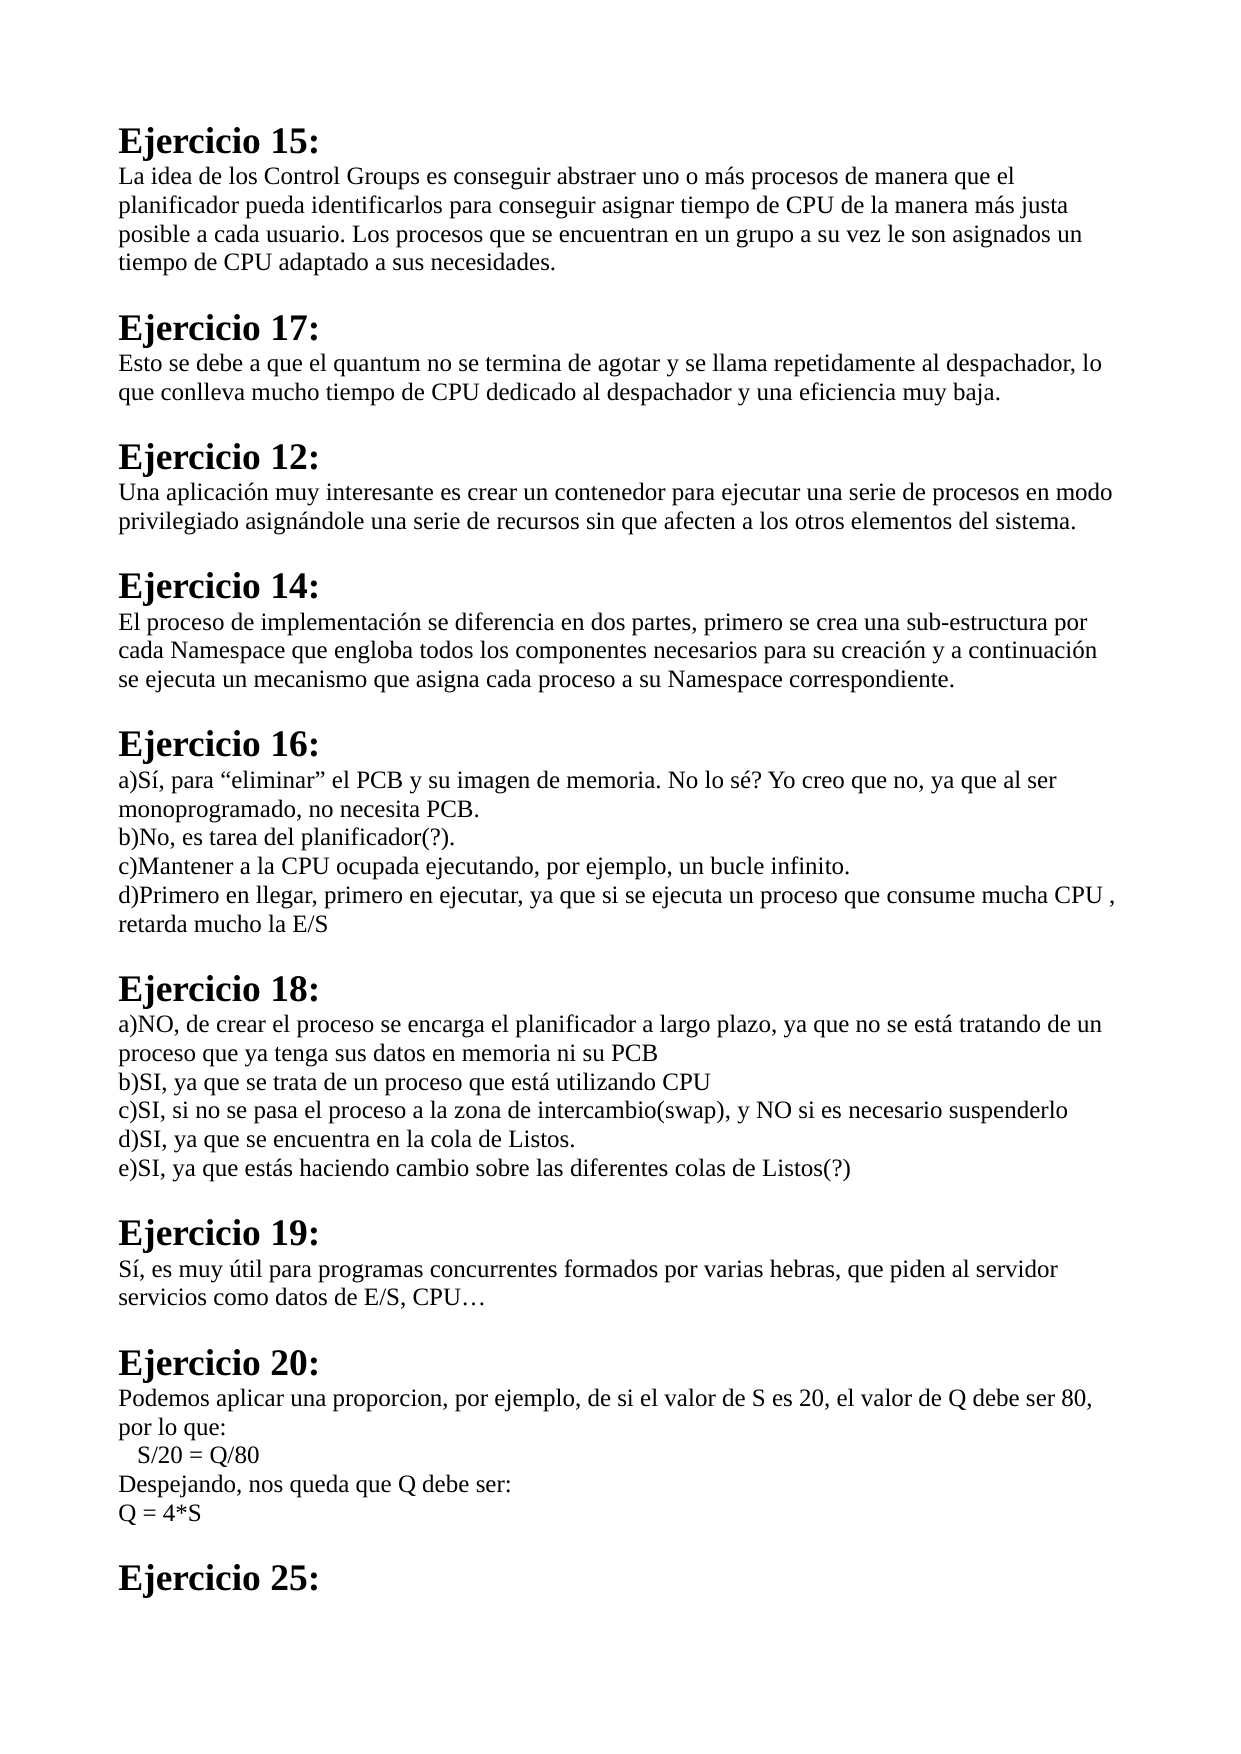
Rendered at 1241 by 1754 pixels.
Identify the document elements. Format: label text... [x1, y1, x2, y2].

text c)SI, si no se pasa el proceso a la zona de intercambio(swap), y NO si es necesario suspenderlo [118, 1096, 1122, 1124]
text b)No, es tarea del planificador(?). [118, 822, 1122, 851]
text La idea de los Control Groups es conseguir abstraer uno o más procesos de manera que el planificador pueda identificarlos para conseguir asignar tiempo de CPU de la manera más justa posible a cada usuario. Los procesos que se encuentran en un grupo a su vez le son asignados un tiempo de CPU adaptado a sus necesidades. [118, 161, 1122, 276]
text Ejercicio 16: [118, 722, 1122, 765]
text S/20 = Q/80 [118, 1441, 1122, 1469]
text Ejercicio 25: [118, 1556, 1122, 1599]
text El proceso de implementación se diferencia en dos partes, primero se crea una sub-estructura por cada Namespace que engloba todos los componentes necesarios para su creación y a continuación se ejecuta un mecanismo que asigna cada proceso a su Namespace correspondiente. [118, 607, 1122, 693]
text Ejercicio 18: [118, 966, 1122, 1009]
text a)NO, de crear el proceso se encarga el planificador a largo plazo, ya que no se está tratando de un proceso que ya tenga sus datos en memoria ni su PCB [118, 1009, 1122, 1067]
text Podemos aplicar una proporcion, por ejemplo, de si el valor de S es 20, el valor de Q debe ser 80, por lo que: [118, 1383, 1122, 1441]
text e)SI, ya que estás haciendo cambio sobre las diferentes colas de Listos(?) [118, 1153, 1122, 1182]
text Una aplicación muy interesante es crear un contenedor para ejecutar una serie de procesos en modo privilegiado asignándole una serie de recursos sin que afecten a los otros elementos del sistema. [118, 477, 1122, 535]
text d)SI, ya que se encuentra en la cola de Listos. [118, 1124, 1122, 1153]
text Despejando, nos queda que Q debe ser: [118, 1469, 1122, 1498]
text c)Mantener a la CPU ocupada ejecutando, por ejemplo, un bucle infinito. [118, 851, 1122, 880]
text Ejercicio 17: [118, 305, 1122, 348]
text Q = 4*S [118, 1498, 1122, 1527]
text b)SI, ya que se trata de un proceso que está utilizando CPU [118, 1067, 1122, 1096]
text a)Sí, para “eliminar” el PCB y su imagen de memoria. No lo sé? Yo creo que no, ya que al ser monoprogramado, no necesita PCB. [118, 765, 1122, 822]
text Ejercicio 14: [118, 564, 1122, 607]
text Ejercicio 15: [118, 118, 1122, 161]
text Esto se debe a que el quantum no se termina de agotar y se llama repetidamente al despachador, lo que conlleva mucho tiempo de CPU dedicado al despachador y una eficiencia muy baja. [118, 348, 1122, 406]
text d)Primero en llegar, primero en ejecutar, ya que si se ejecuta un proceso que consume mucha CPU , retarda mucho la E/S [118, 880, 1122, 937]
text Ejercicio 19: [118, 1211, 1122, 1254]
text Ejercicio 12: [118, 434, 1122, 477]
text Sí, es muy útil para programas concurrentes formados por varias hebras, que piden al servidor servicios como datos de E/S, CPU… [118, 1254, 1122, 1311]
text Ejercicio 20: [118, 1340, 1122, 1383]
